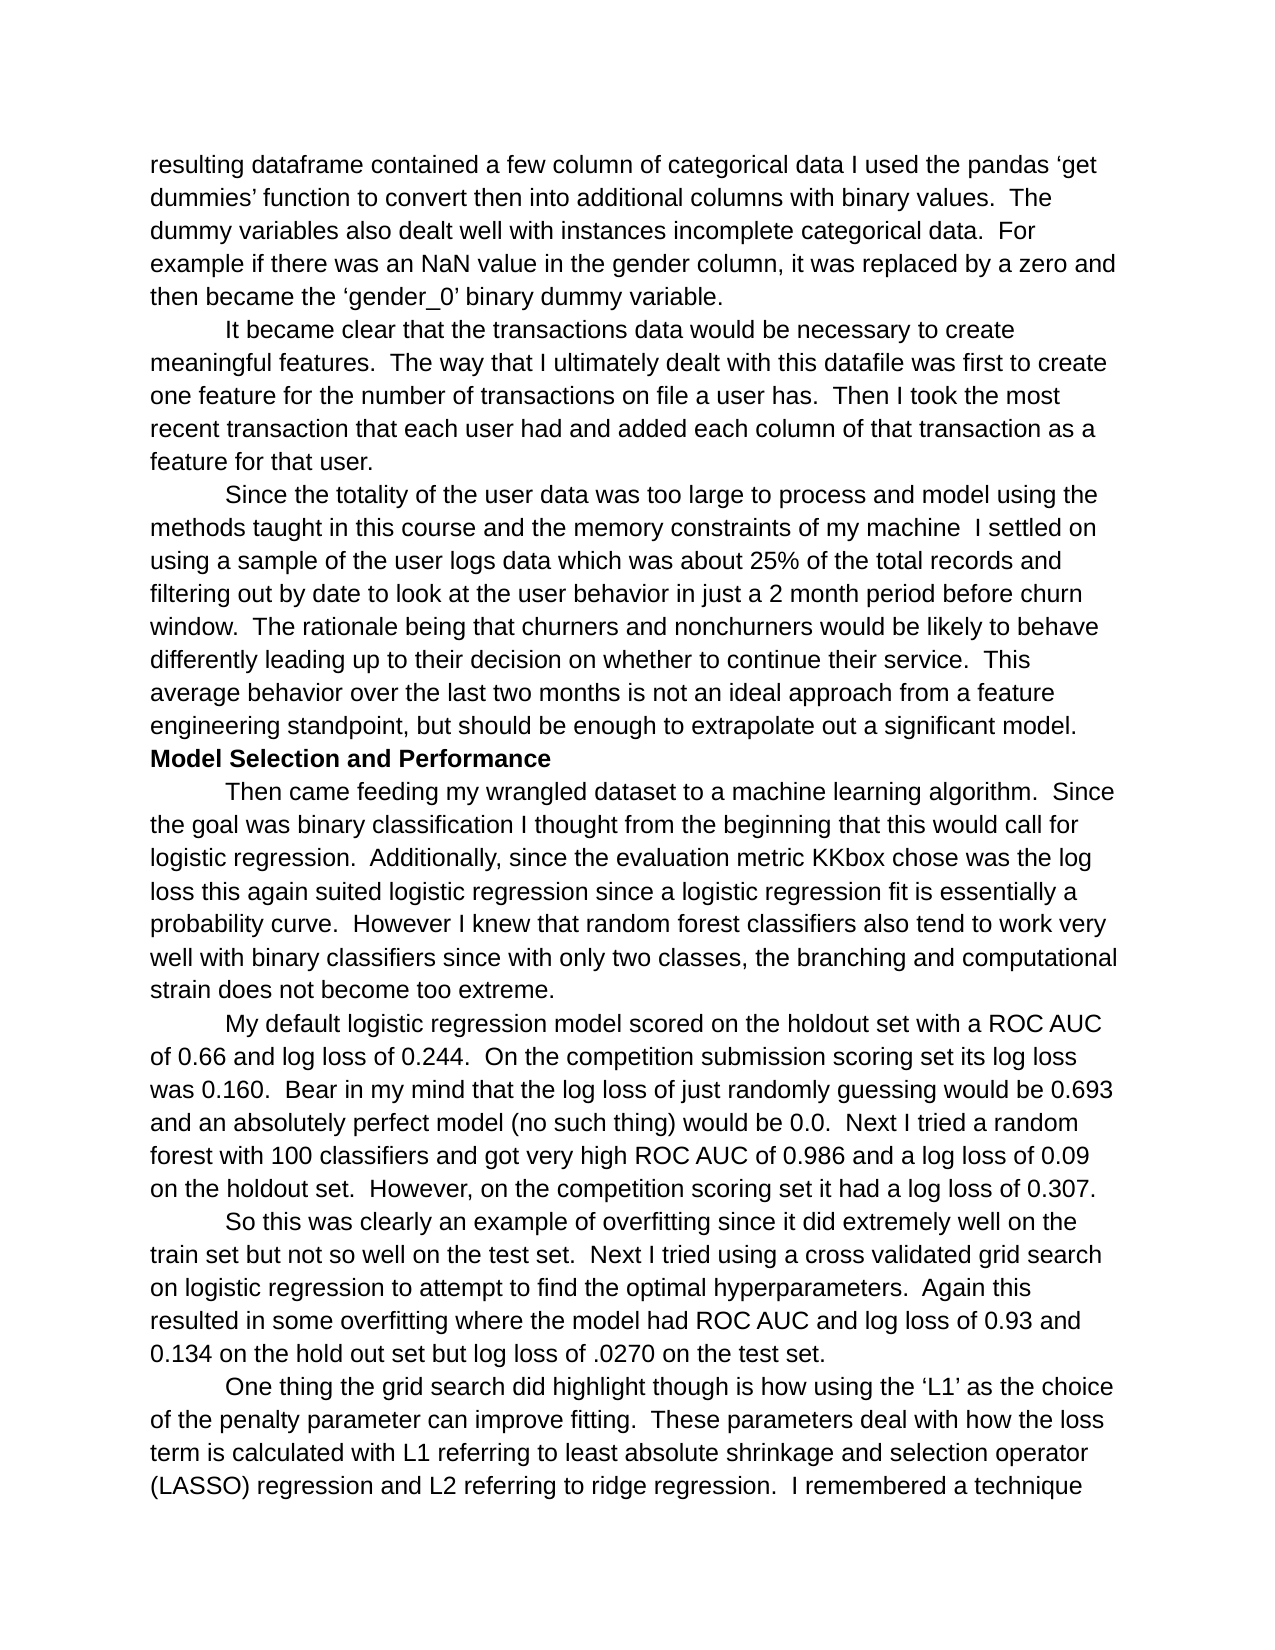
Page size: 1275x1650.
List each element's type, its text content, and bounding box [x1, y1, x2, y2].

text Model Selection and Performance [150, 744, 1125, 773]
text Then came feeding my wrangled dataset to a machine learning algorithm. Since the goal was binary classification I thought from the beginning that this would call for logistic regression. Additionally, since the evaluation metric KKbox chose was the log loss this again suited logistic regression since a logistic regression fit is essentially a probability curve. However I knew that random forest classifiers also tend to work very well with binary classifiers since with only two classes, the branching and computational strain does not become too extreme. [150, 777, 1125, 1004]
text One thing the grid search did highlight though is how using the ‘L1’ as the choice of the penalty parameter can improve fitting. These parameters deal with how the loss term is calculated with L1 referring to least absolute shrinkage and selection operator (LASSO) regression and L2 referring to ridge regression. I remembered a technique [150, 1372, 1125, 1499]
text My default logistic regression model scored on the holdout set with a ROC AUC of 0.66 and log loss of 0.244. On the competition submission scoring set its log loss was 0.160. Bear in my mind that the log loss of just randomly guessing would be 0.693 and an absolutely perfect model (no such thing) would be 0.0. Next I tried a random forest with 100 classifiers and got very high ROC AUC of 0.986 and a log loss of 0.09 on the holdout set. However, on the competition scoring set it had a log loss of 0.307. [150, 1008, 1125, 1202]
text Since the totality of the user data was too large to process and model using the methods taught in this course and the memory constraints of my machine I settled on using a sample of the user logs data which was about 25% of the total records and filtering out by date to look at the user behavior in just a 2 month period before churn window. The rationale being that churners and nonchurners would be likely to behave differently leading up to their decision on whether to continue their service. This average behavior over the last two months is not an ideal approach from a feature engineering standpoint, but should be enough to extrapolate out a significant model. [150, 480, 1125, 740]
text So this was clearly an example of overfitting since it did extremely well on the train set but not so well on the test set. Next I tried using a cross validated grid search on logistic regression to attempt to find the optimal hyperparameters. Again this resulted in some overfitting where the model had ROC AUC and log loss of 0.93 and 0.134 on the hold out set but log loss of .0270 on the test set. [150, 1207, 1125, 1367]
text resulting dataframe contained a few column of categorical data I used the pandas ‘get dummies’ function to convert then into additional columns with binary values. The dummy variables also dealt well with instances incomplete categorical data. For example if there was an NaN value in the gender column, it was replaced by a zero and then became the ‘gender_0’ binary dummy variable. [150, 150, 1125, 311]
text It became clear that the transactions data would be necessary to create meaningful features. The way that I ultimately dealt with this datafile was first to create one feature for the number of transactions on file a user has. Then I took the most recent transaction that each user had and added each column of that transaction as a feature for that user. [150, 315, 1125, 476]
